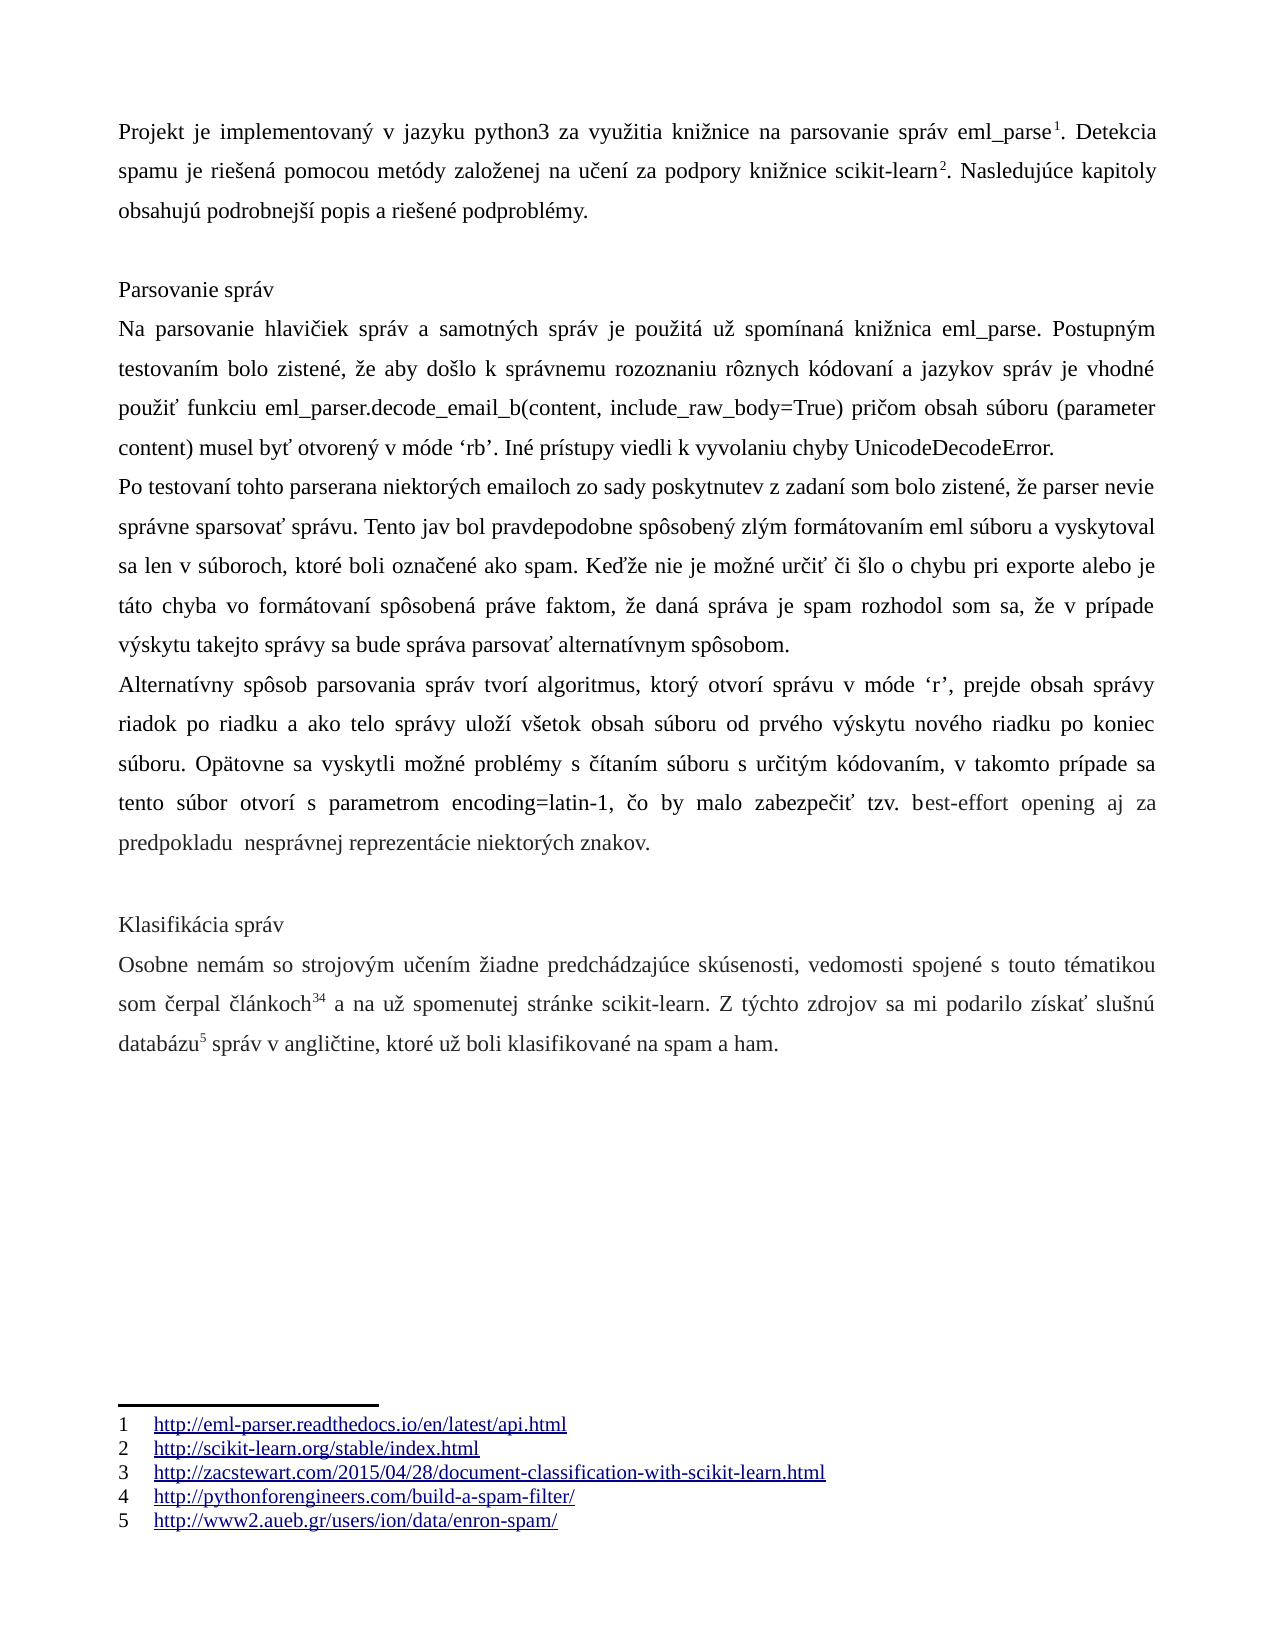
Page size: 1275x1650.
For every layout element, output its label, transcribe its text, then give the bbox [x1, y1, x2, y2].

text Po testovaní tohto parserana niektorých emailoch zo sady poskytnutev z zadaní som bolo zistené, že parser nevie správne sparsovať správu. Tento jav bol pravdepodobne spôsobený zlým formátovaním eml súboru a vyskytoval sa len v súboroch, ktoré boli označené ako spam. Keďže nie je možné určiť či šlo o chybu pri exporte alebo je táto chyba vo formátovaní spôsobená práve faktom, že daná správa je spam rozhodol som sa, že v prípade výskytu takejto správy sa bude správa parsovať alternatívnym spôsobom. [118, 473, 1157, 658]
text Alternatívny spôsob parsovania správ tvorí algoritmus, ktorý otvorí správu v móde ‘r’, prejde obsah správy riadok po riadku a ako telo správy uloží všetok obsah súboru od prvého výskytu nového riadku po koniec súboru. Opätovne sa vyskytli možné problémy s čítaním súboru s určitým kódovaním, v takomto prípade sa tento súbor otvorí s parametrom encoding=latin-1, čo by malo zabezpečiť tzv. best-effort opening aj za predpokladu nesprávnej reprezentácie niektorých znakov. [118, 671, 1157, 855]
text http://www2.aueb.gr/users/ion/data/enron-spam/ [118, 1508, 1157, 1532]
text Na parsovanie hlavičiek správ a samotných správ je použitá už spomínaná knižnica eml_parse. Postupným testovaním bolo zistené, že aby došlo k správnemu rozoznaniu rôznych kódovaní a jazykov správ je vhodné použiť funkciu eml_parser.decode_email_b(content, include_raw_body=True) pričom obsah súboru (parameter content) musel byť otvorený v móde ‘rb’. Iné prístupy viedli k vyvolaniu chyby UnicodeDecodeError. [118, 316, 1157, 460]
text http://eml-parser.readthedocs.io/en/latest/api.html [118, 1412, 1157, 1436]
text http://pythonforengineers.com/build-a-spam-filter/ [118, 1484, 1157, 1508]
text http://scikit-learn.org/stable/index.html [118, 1436, 1157, 1460]
text Projekt je implementovaný v jazyku python3 za využitia knižnice na parsovanie správ eml_parse. Detekcia spamu je riešená pomocou metódy založenej na učení za podpory knižnice scikit-learn. Nasledujúce kapitoly obsahujú podrobnejší popis a riešené podproblémy. [118, 118, 1157, 223]
text http://zacstewart.com/2015/04/28/document-classification-with-scikit-learn.html [118, 1460, 1157, 1484]
text Parsovanie správ [118, 276, 1157, 302]
text Klasifikácia správ [118, 911, 1157, 938]
text Osobne nemám so strojovým učením žiadne predchádzajúce skúsenosti, vedomosti spojené s touto tématikou som čerpal článkoch a na už spomenutej stránke scikit-learn. Z týchto zdrojov sa mi podarilo získať slušnú databázu správ v angličtine, ktoré už boli klasifikované na spam a ham. [118, 951, 1157, 1056]
